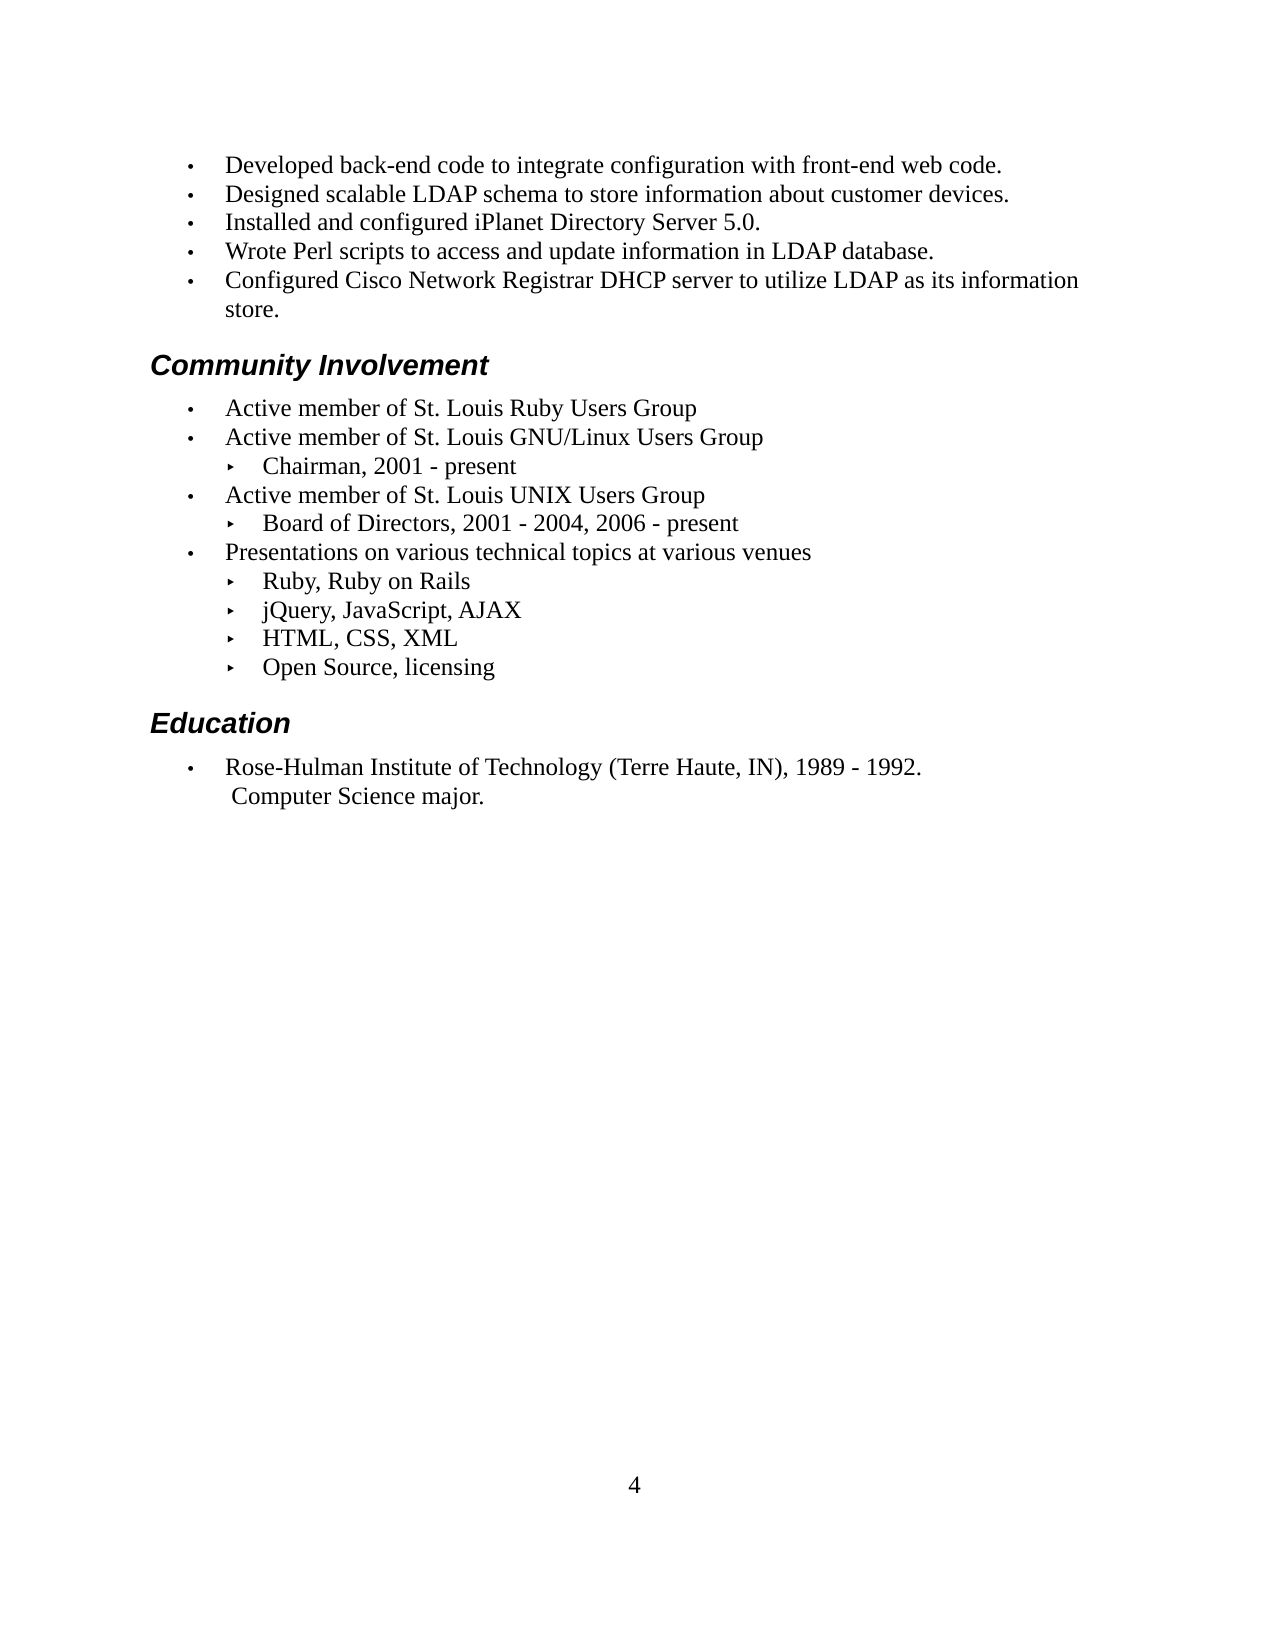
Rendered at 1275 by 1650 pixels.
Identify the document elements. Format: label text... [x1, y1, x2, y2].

list Chairman, 2001 - present [225, 451, 1125, 480]
list Active member of St. Louis Ruby Users Group [187, 393, 1125, 422]
list Open Source, licensing [225, 652, 1125, 681]
subtitle Education [150, 706, 1125, 739]
list Configured Cisco Network Registrar DHCP server to utilize LDAP as its information store. [187, 265, 1125, 322]
list Developed back-end code to integrate configuration with front-end web code. [187, 150, 1125, 179]
list HTML, CSS, XML [225, 623, 1125, 652]
list Presentations on various technical topics at various venues [187, 537, 1125, 566]
list jQuery, JavaScript, AJAX [225, 595, 1125, 623]
list Ruby, Ruby on Rails [225, 566, 1125, 595]
list Active member of St. Louis GNU/Linux Users Group [187, 422, 1125, 451]
list Active member of St. Louis UNIX Users Group [187, 480, 1125, 508]
subtitle Community Involvement [150, 347, 1125, 381]
list Wrote Perl scripts to access and update information in LDAP database. [187, 236, 1125, 265]
list Board of Directors, 2001 - 2004, 2006 - present [225, 508, 1125, 537]
list Designed scalable LDAP schema to store information about customer devices. [187, 179, 1125, 207]
list Installed and configured iPlanet Directory Server 5.0. [187, 207, 1125, 236]
list Rose-Hulman Institute of Technology (Terre Haute, IN), 1989 - 1992. Computer Science major. [187, 752, 1125, 809]
